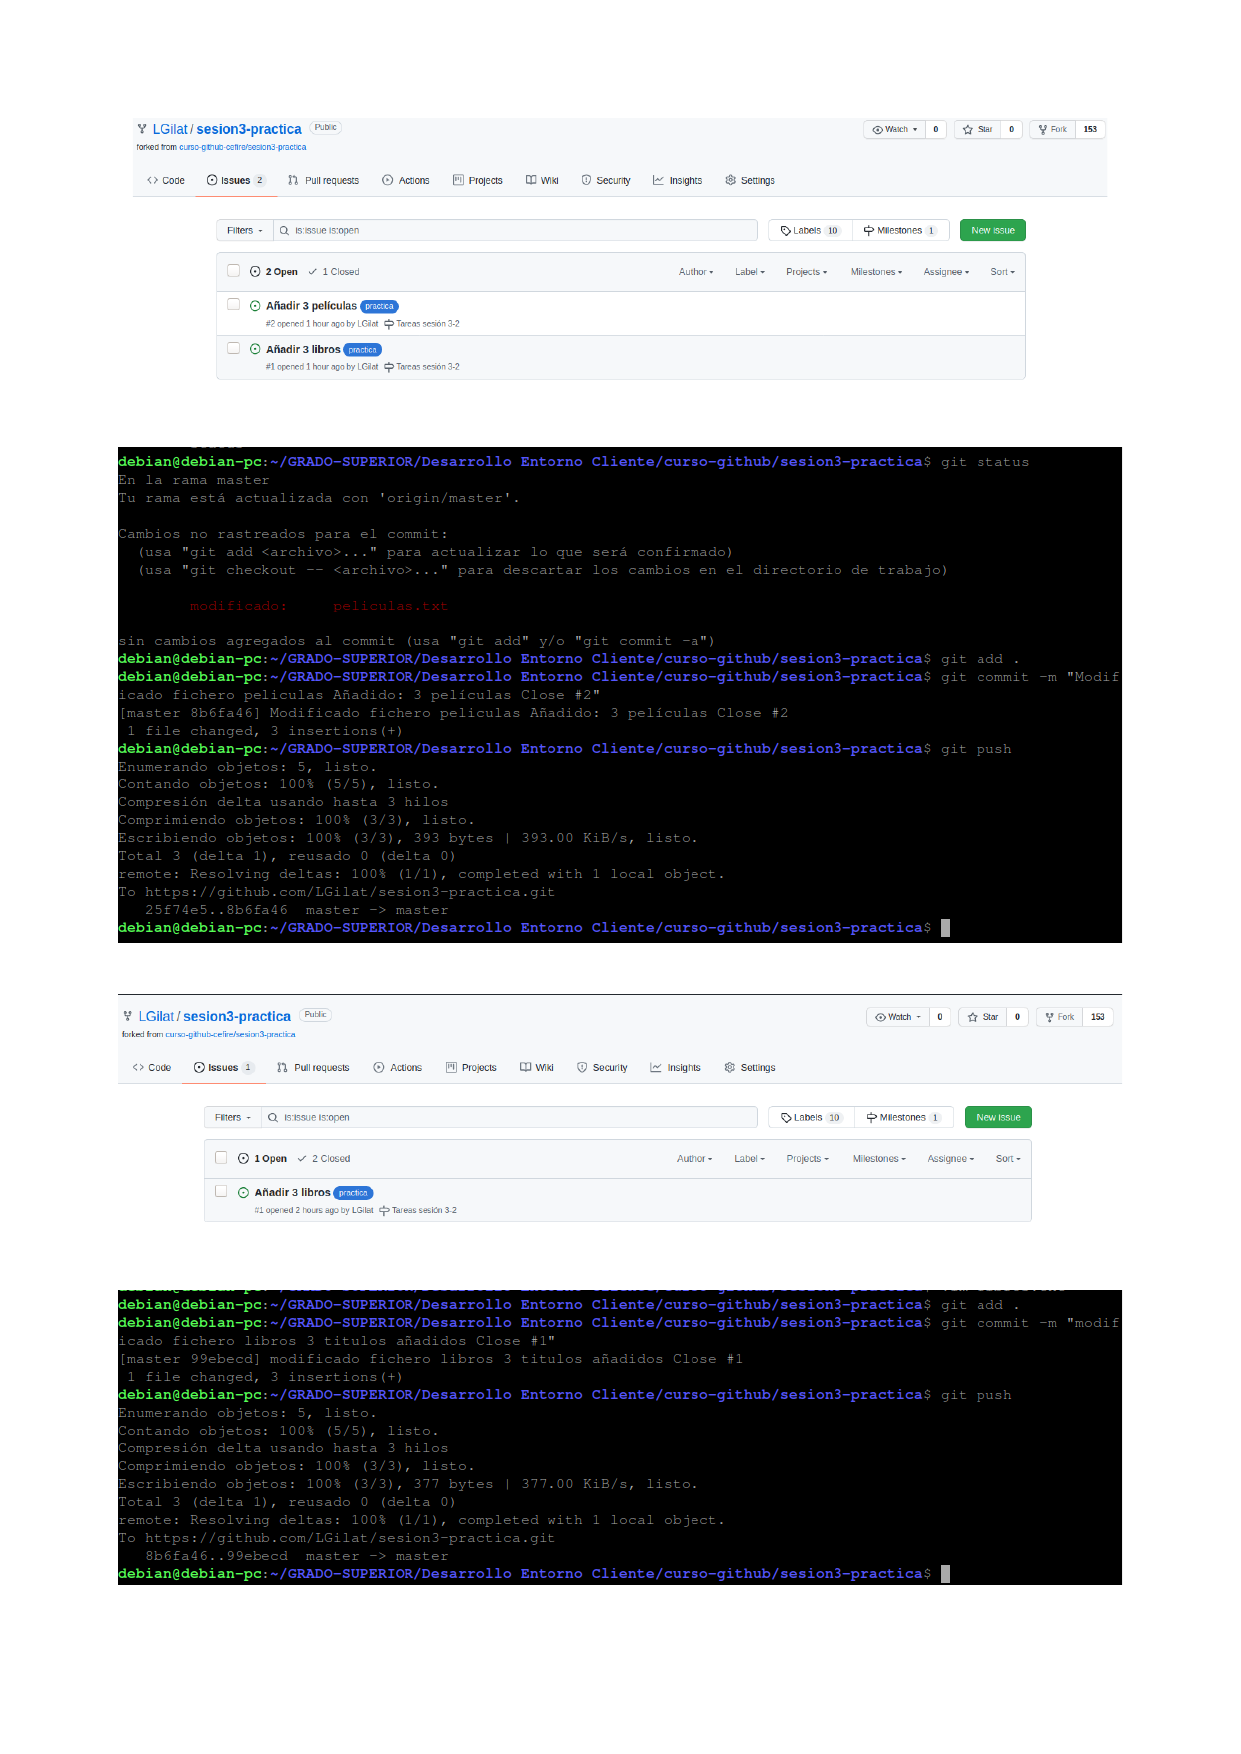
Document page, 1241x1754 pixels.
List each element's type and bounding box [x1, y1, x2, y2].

picture [118, 447, 1123, 943]
picture [118, 1290, 1123, 1585]
picture [118, 994, 1123, 1238]
picture [132, 118, 1108, 396]
